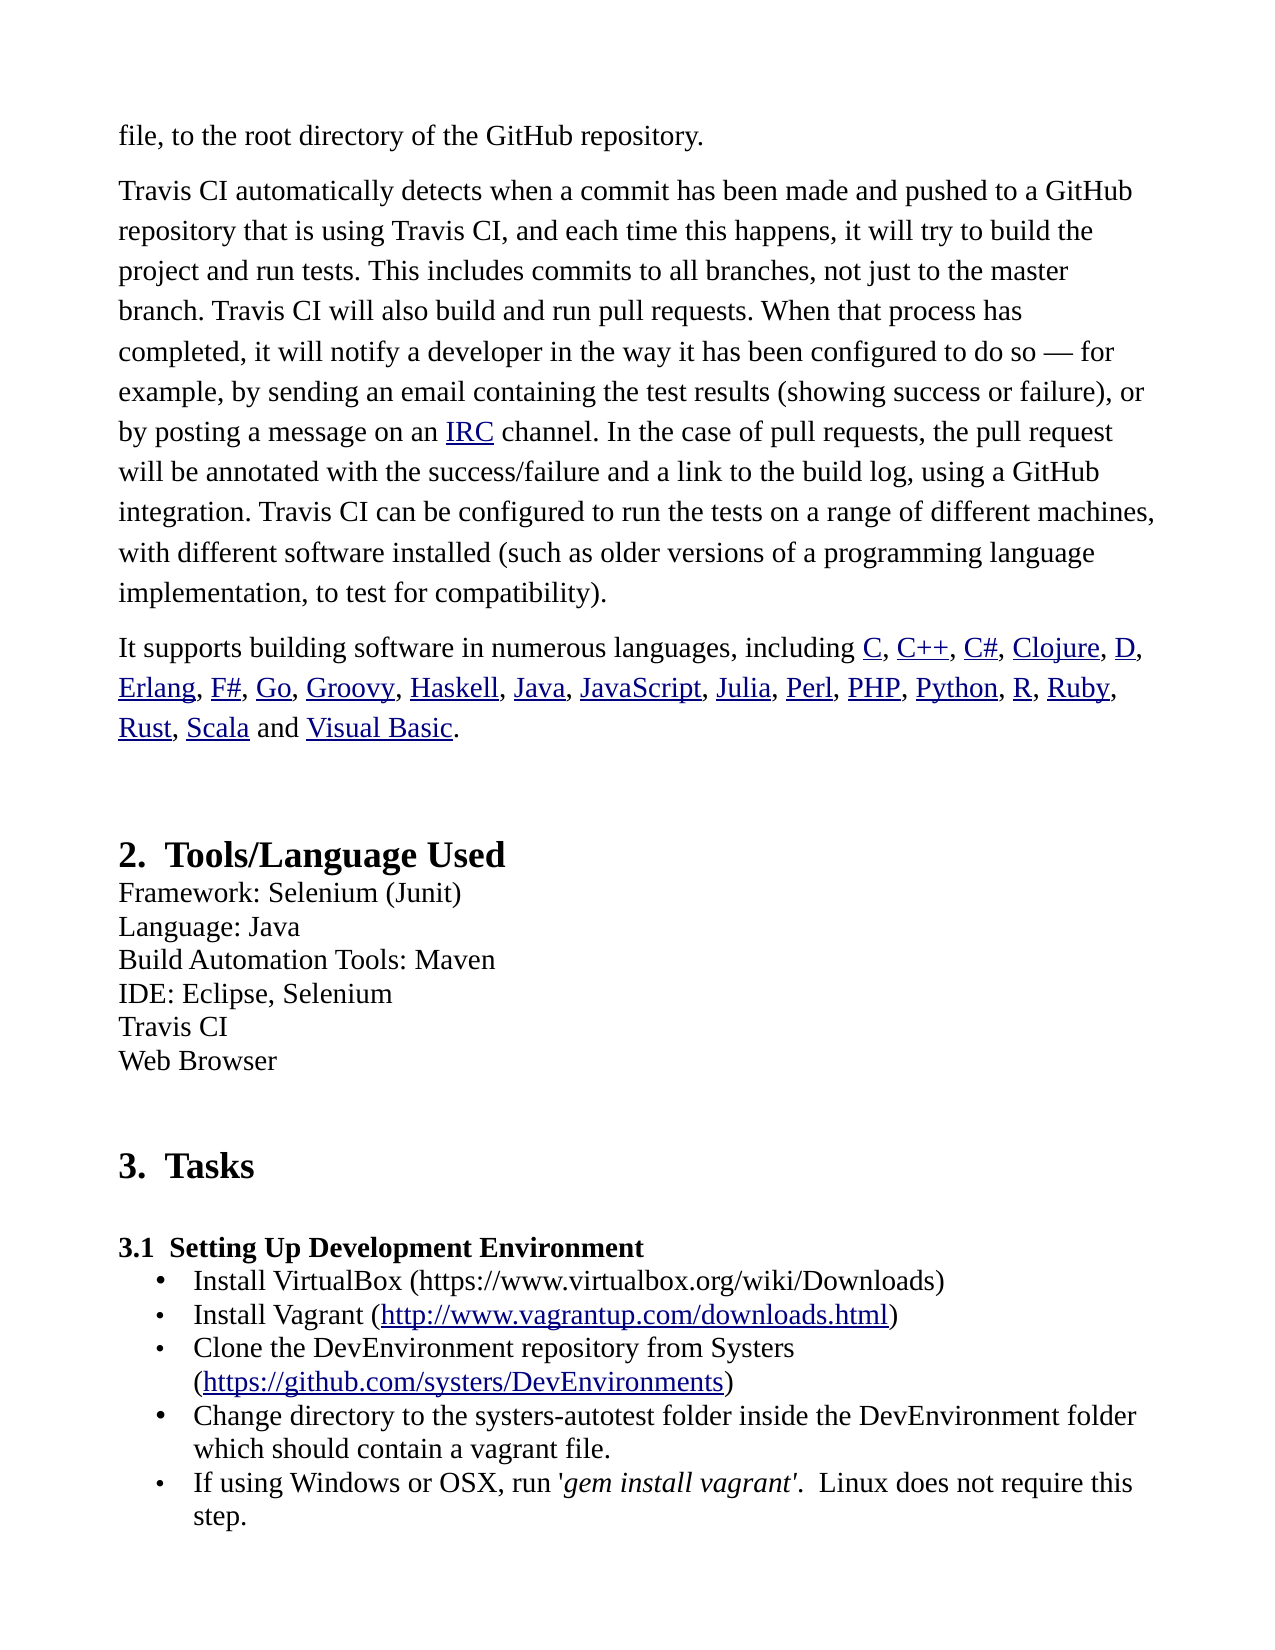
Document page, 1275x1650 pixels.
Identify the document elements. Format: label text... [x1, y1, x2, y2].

list Install Vagrant (http://www.vagrantup.com/downloads.html) [156, 1297, 1157, 1331]
text It supports building software in numerous languages, including C, C++, C#, Clojure, D, Erlang, F#, Go, Groovy, Haskell, Java, JavaScript, Julia, Perl, PHP, Python, R, Ruby, Rust, Scala and Visual Basic. [118, 630, 1157, 744]
text 3. Tasks [118, 1143, 1157, 1187]
text Language: Java [118, 909, 1157, 942]
text 2. Tools/Language Used [118, 832, 1157, 875]
text Travis CI automatically detects when a commit has been made and pushed to a GitHub repository that is using Travis CI, and each time this happens, it will try to build the project and run tests. This includes commits to all branches, not just to the master branch. Travis CI will also build and run pull requests. When that process has completed, it will notify a developer in the way it has been configured to do so — for example, by sending an email containing the test results (showing success or failure), or by posting a message on an IRC channel. In the case of pull requests, the pull request will be annotated with the success/failure and a link to the build log, using a GitHub integration. Travis CI can be configured to run the tests on a range of different machines, with different software installed (such as older versions of a programming language implementation, to test for compatibility). [118, 173, 1157, 608]
text Web Browser [118, 1043, 1157, 1076]
text Travis CI [118, 1009, 1157, 1043]
text IDE: Eclipse, Selenium [118, 976, 1157, 1009]
list Install VirtualBox (https://www.virtualbox.org/wiki/Downloads) [156, 1263, 1157, 1297]
list Clone the DevEnvironment repository from Systers (https://github.com/systers/DevEnvironments) [156, 1331, 1157, 1398]
text 3.1 Setting Up Development Environment [118, 1230, 1157, 1263]
list If using Windows or OSX, run 'gem install vagrant'. Linux does not require this step. [156, 1465, 1157, 1532]
text file, to the root directory of the GitHub repository. [118, 118, 1157, 152]
list Change directory to the systers-autotest folder inside the DevEnvironment folder which should contain a vagrant file. [156, 1398, 1157, 1465]
text Build Automation Tools: Maven [118, 942, 1157, 976]
text Framework: Selenium (Junit) [118, 875, 1157, 909]
